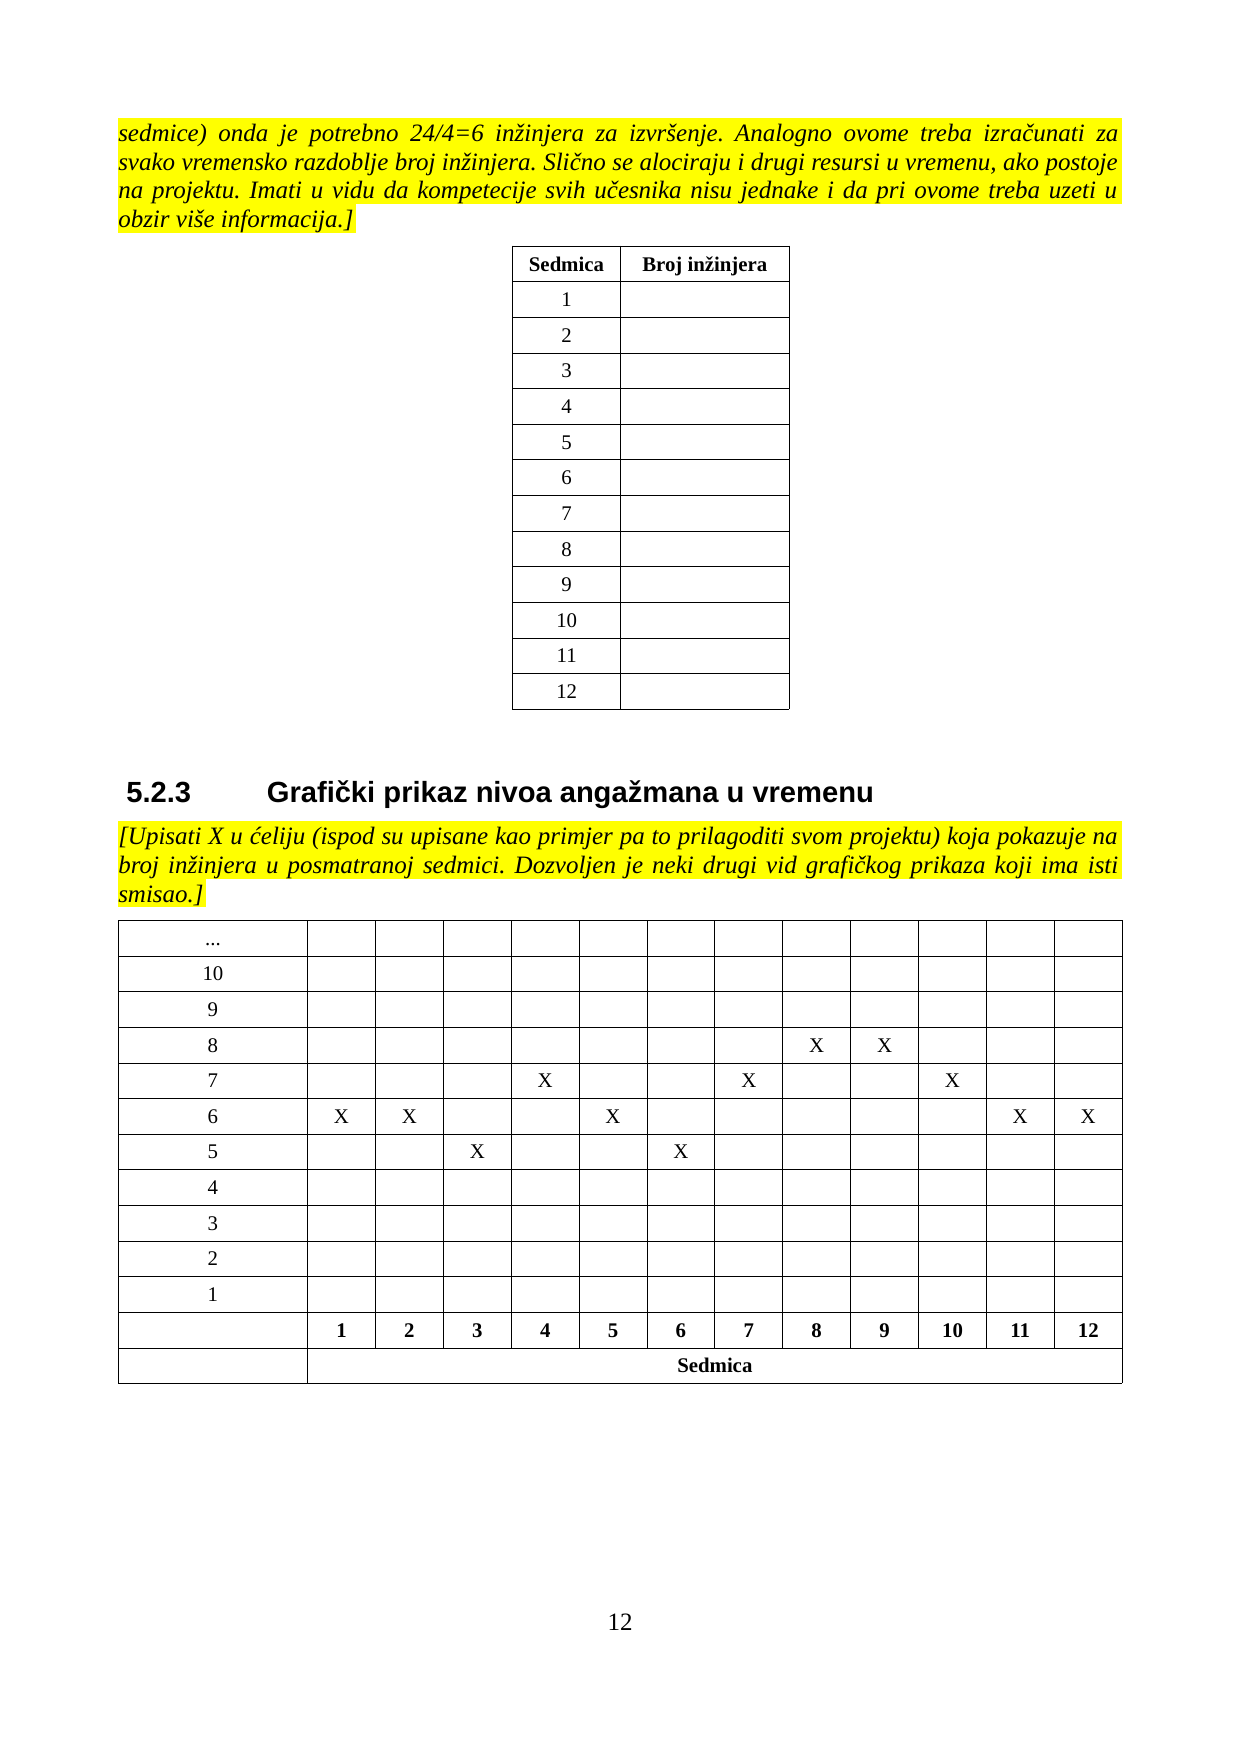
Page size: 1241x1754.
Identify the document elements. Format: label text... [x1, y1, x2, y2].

table_cell [621, 532, 789, 566]
table_cell [444, 1277, 511, 1312]
table_header Broj inžinjera [621, 247, 789, 281]
table_cell [715, 1028, 782, 1062]
table_cell [1055, 1064, 1122, 1098]
table_header [919, 921, 986, 956]
table_header [1055, 921, 1122, 956]
table_cell [987, 1135, 1054, 1169]
table_cell [444, 957, 511, 991]
table_cell [580, 1242, 647, 1276]
table_cell [444, 1206, 511, 1241]
table_cell [715, 1099, 782, 1134]
table_cell [580, 1064, 647, 1098]
table_cell [308, 1064, 375, 1098]
table_cell [715, 1206, 782, 1241]
table_header [987, 921, 1054, 956]
table_cell [783, 1064, 850, 1098]
table_cell [851, 1135, 918, 1169]
table_cell [308, 1242, 375, 1276]
table_cell [512, 957, 579, 991]
table_cell 1 [308, 1313, 375, 1347]
table_cell [308, 1135, 375, 1169]
table_cell [919, 1170, 986, 1205]
table_cell [376, 1242, 443, 1276]
table_cell X [580, 1099, 647, 1134]
table_cell [308, 1170, 375, 1205]
table_cell 12 [1055, 1313, 1122, 1347]
table_cell [376, 992, 443, 1027]
table_cell 2 [376, 1313, 443, 1347]
table_cell [919, 1242, 986, 1276]
table_cell [308, 1028, 375, 1062]
table_cell [512, 1277, 579, 1312]
table_cell [851, 957, 918, 991]
table_cell [987, 1170, 1054, 1205]
table_cell X [987, 1099, 1054, 1134]
table_cell 5 [119, 1135, 307, 1169]
table_cell Sedmica [308, 1349, 1122, 1383]
table_cell [621, 425, 789, 459]
table_cell 9 [119, 992, 307, 1027]
table_cell [308, 1206, 375, 1241]
table_cell [1055, 957, 1122, 991]
table_cell [512, 1170, 579, 1205]
table_cell 11 [987, 1313, 1054, 1347]
table_cell [648, 957, 714, 991]
table_header ... [119, 921, 307, 956]
table_cell [444, 1170, 511, 1205]
table_cell [987, 1028, 1054, 1062]
table_cell [851, 1064, 918, 1098]
table_cell [621, 674, 789, 709]
table_cell [987, 1277, 1054, 1312]
table_cell [512, 992, 579, 1027]
table_cell [580, 1028, 647, 1062]
table_cell [621, 496, 789, 531]
table_cell [919, 957, 986, 991]
table_cell 10 [919, 1313, 986, 1347]
table_cell [512, 1028, 579, 1062]
table_cell [648, 1206, 714, 1241]
table_cell 4 [512, 1313, 579, 1347]
table_cell [621, 460, 789, 495]
table_cell [512, 1206, 579, 1241]
table_cell 8 [783, 1313, 850, 1347]
table_cell [621, 389, 789, 424]
table_cell [783, 1170, 850, 1205]
table_cell [783, 992, 850, 1027]
table_cell [987, 992, 1054, 1027]
table_cell [1055, 1206, 1122, 1241]
table_cell [919, 1277, 986, 1312]
subtitle Grafički prikaz nivoa angažmana u vremenu [118, 775, 1122, 809]
table_cell [783, 957, 850, 991]
text [Upisati X u ćeliju (ispod su upisane kao primjer pa to prilagoditi svom projektu) koja pokazuje na broj inžinjera u posmatranoj sedmici. Dozvoljen je neki drugi vid grafičkog prikaza koji ima isti smisao.] [118, 821, 1122, 907]
table_cell [987, 1206, 1054, 1241]
table_cell 10 [513, 603, 620, 637]
table_cell [851, 1170, 918, 1205]
table_cell [1055, 1028, 1122, 1062]
table_cell [1055, 992, 1122, 1027]
table_cell 8 [513, 532, 620, 566]
table_cell [783, 1135, 850, 1169]
table_cell 3 [444, 1313, 511, 1347]
table_cell 7 [715, 1313, 782, 1347]
table_cell [376, 1135, 443, 1169]
table_cell [1055, 1277, 1122, 1312]
table_cell [512, 1099, 579, 1134]
table_cell [308, 1277, 375, 1312]
table_cell [715, 1277, 782, 1312]
table_cell X [648, 1135, 714, 1169]
table_cell 4 [513, 389, 620, 424]
table_cell [919, 1206, 986, 1241]
table_cell [919, 1135, 986, 1169]
table_cell [783, 1099, 850, 1134]
table_cell X [715, 1064, 782, 1098]
table_header Sedmica [513, 247, 620, 281]
table_cell [376, 1277, 443, 1312]
table_cell [512, 1135, 579, 1169]
table_cell [1055, 1135, 1122, 1169]
table_cell [580, 957, 647, 991]
table_cell [715, 1242, 782, 1276]
table_cell 6 [513, 460, 620, 495]
table_cell 5 [580, 1313, 647, 1347]
table_header [783, 921, 850, 956]
table_cell [851, 1206, 918, 1241]
table_cell X [308, 1099, 375, 1134]
table_cell [376, 1170, 443, 1205]
table_cell 2 [513, 318, 620, 352]
table_cell [119, 1349, 307, 1383]
table_cell X [1055, 1099, 1122, 1134]
table_cell 12 [513, 674, 620, 709]
table_cell 9 [851, 1313, 918, 1347]
table_cell [648, 1064, 714, 1098]
table_cell X [444, 1135, 511, 1169]
table_cell [512, 1242, 579, 1276]
table_cell [919, 1028, 986, 1062]
table_cell [580, 1277, 647, 1312]
table_cell [444, 1099, 511, 1134]
table_cell 10 [119, 957, 307, 991]
table_cell [1055, 1242, 1122, 1276]
table_cell [580, 1206, 647, 1241]
table_cell [648, 1242, 714, 1276]
table_cell X [851, 1028, 918, 1062]
table_cell [119, 1313, 307, 1347]
table_header [715, 921, 782, 956]
table_cell [987, 957, 1054, 991]
table_cell [919, 992, 986, 1027]
table_cell 3 [513, 354, 620, 388]
table_cell 6 [119, 1099, 307, 1134]
table_header [580, 921, 647, 956]
table_cell [444, 992, 511, 1027]
table_cell [376, 1064, 443, 1098]
table_cell [621, 603, 789, 637]
table_cell [715, 957, 782, 991]
table_cell [648, 1028, 714, 1062]
table_header [444, 921, 511, 956]
table_cell [715, 992, 782, 1027]
table_cell [444, 1242, 511, 1276]
table_header [308, 921, 375, 956]
table_cell 7 [513, 496, 620, 531]
table_cell 1 [513, 282, 620, 317]
table_cell [648, 992, 714, 1027]
table_cell 5 [513, 425, 620, 459]
table_cell [1055, 1170, 1122, 1205]
table_cell [715, 1170, 782, 1205]
table_cell [851, 992, 918, 1027]
table_cell [621, 639, 789, 673]
table_cell [851, 1242, 918, 1276]
table_cell 8 [119, 1028, 307, 1062]
table_cell [580, 1170, 647, 1205]
table_cell [851, 1277, 918, 1312]
table_cell [621, 354, 789, 388]
table_cell 3 [119, 1206, 307, 1241]
table_cell [580, 992, 647, 1027]
table_cell [308, 992, 375, 1027]
table_cell [621, 282, 789, 317]
table_cell [783, 1277, 850, 1312]
table_cell [715, 1135, 782, 1169]
table_cell [376, 1206, 443, 1241]
table_cell [851, 1099, 918, 1134]
table_cell 11 [513, 639, 620, 673]
table_cell [621, 567, 789, 602]
table_cell 9 [513, 567, 620, 602]
table_header [512, 921, 579, 956]
table_cell X [783, 1028, 850, 1062]
table_header [376, 921, 443, 956]
table_cell [783, 1242, 850, 1276]
table_cell [648, 1099, 714, 1134]
table_cell [919, 1099, 986, 1134]
table_cell 1 [119, 1277, 307, 1312]
table_cell [783, 1206, 850, 1241]
table_cell [987, 1242, 1054, 1276]
table_cell [376, 957, 443, 991]
table_cell [444, 1028, 511, 1062]
table_cell [308, 957, 375, 991]
table_cell 6 [648, 1313, 714, 1347]
table_cell [621, 318, 789, 352]
table_header [851, 921, 918, 956]
table_cell [580, 1135, 647, 1169]
table_cell [987, 1064, 1054, 1098]
table_cell [376, 1028, 443, 1062]
table_cell 2 [119, 1242, 307, 1276]
table_cell X [919, 1064, 986, 1098]
text sedmice) onda je potrebno 24/4=6 inžinjera za izvršenje. Analogno ovome treba izračunati za svako vremensko razdoblje broj inžinjera. Slično se alociraju i drugi resursi u vremenu, ako postoje na projektu. Imati u vidu da kompetecije svih učesnika nisu jednake i da pri ovome treba uzeti u obzir više informacija.] [118, 118, 1122, 233]
table_header [648, 921, 714, 956]
table_cell [444, 1064, 511, 1098]
table_cell [648, 1277, 714, 1312]
table_cell [648, 1170, 714, 1205]
table_cell X [512, 1064, 579, 1098]
table_cell 7 [119, 1064, 307, 1098]
table_cell 4 [119, 1170, 307, 1205]
table_cell X [376, 1099, 443, 1134]
